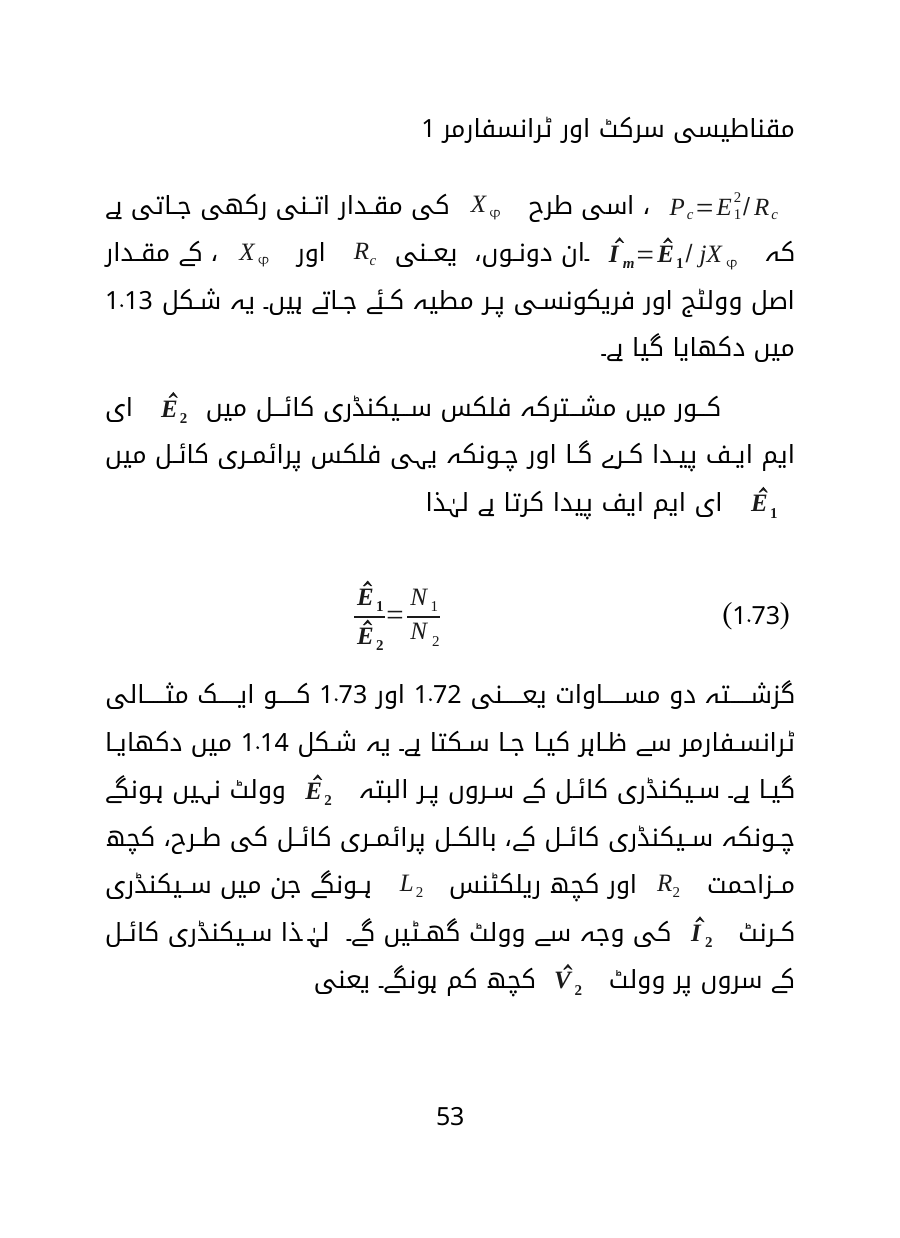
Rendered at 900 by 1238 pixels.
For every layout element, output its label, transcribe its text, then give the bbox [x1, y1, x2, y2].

table_header (1.73) [681, 573, 795, 672]
text گزشتہ دو مساوات یعنی 1.72 اور 1.73 کو ایک مثالی ٹرانسفارمر سے ظاہر کیا جا سکتا ہے۔ یہ شکل 1.14 میں دکھایا گیا ہے۔ سیکنڈری کائل کے سروں پر البتہ وولٹ نہیں ہونگے چونکہ سیکنڈری کائل کے، بالکل پرائمری کائل کی طرح، کچھ مزاحمت اور کچھ ریلکٹنس ہونگے جن میں سیکنڈری کرنٹ کی وجہ سے وولٹ گھٹیں گے۔ لہٰذا سیکنڈری کائل کے سروں پر وولٹ کچھ کم ہونگے۔ یعنی [105, 672, 795, 1004]
text جہاںاس کا وہ حصہ ہے جو پرائمری کائل میںکے ساتھ ہم زاویہ ہے اور یہ کور میں برقی توانائی کے ضیاء کو ظاہر کرتا ہے جبکہاس کا وہ حصہ ہے جوسے نوے ڈگری کے زاویہ سے پیچھے رہتا ہے اور کائل میں فلکس کو جنم دیتا ہے۔ کرنٹ کے ان حصوں کو ہم ایک مزاحمت اور ایک انڈکٹنس سے پیش کرتے ہیں۔ یہ شکل میں دکھایا گیا ہے۔ کی مقدار اتنی رکھی جاتی ہے کہکور لاس کے برابر ہو یعنی ، اسی طرح کی مقدار اتنی رکھی جاتی ہے کہ ۔ان دونوں، یعنی اور ، کے مقدار اصل وولٹج اور فریکونسی پر مطیہ کئے جاتے ہیں۔ یہ شکل 1.13 میں دکھایا گیا ہے۔ [105, 182, 795, 372]
text کور میں مشترکہ فلکس سیکنڈری کائل میں ای ایم ایف پیدا کرے گا اور چونکہ یہی فلکس پرائمری کائل میں ای ایم ایف پیدا کرتا ہے لہٰذا [105, 384, 795, 527]
table_header [105, 573, 681, 672]
